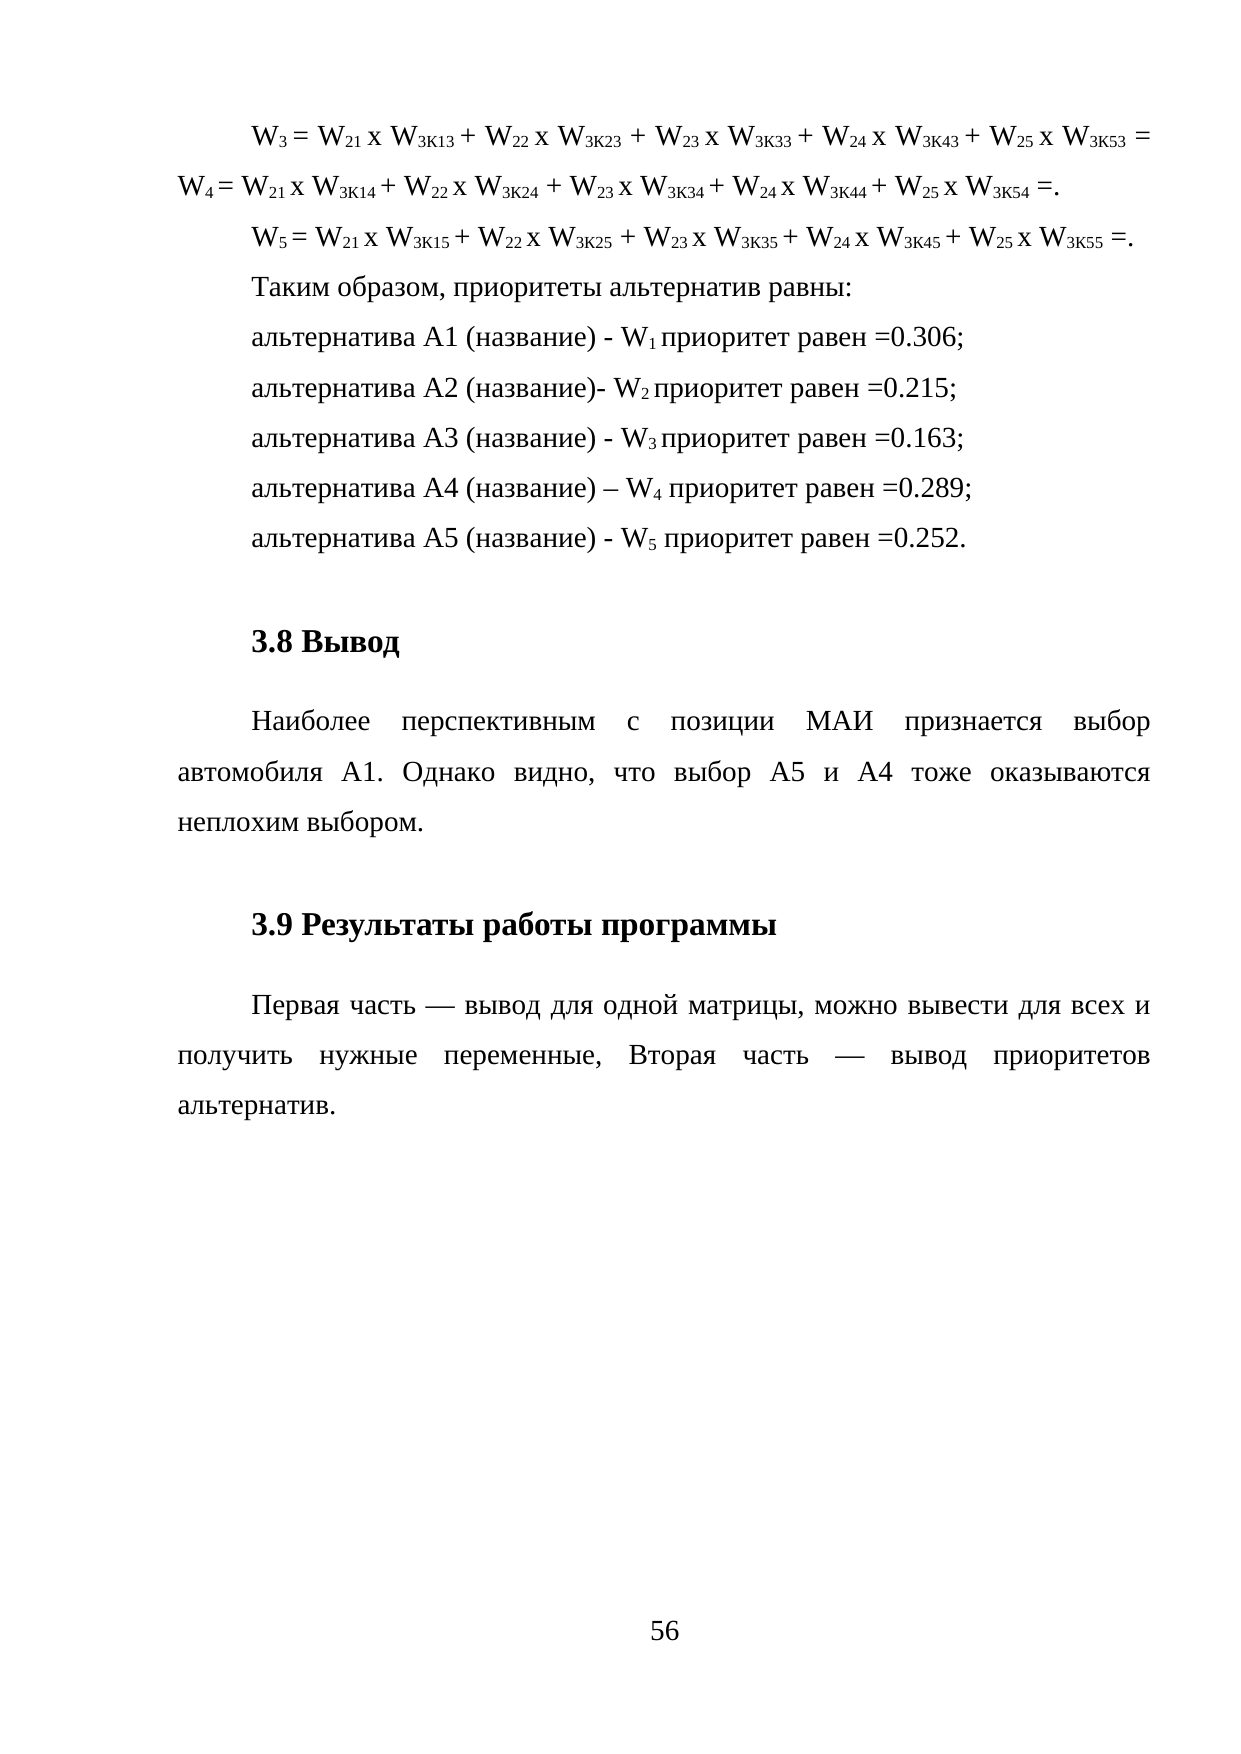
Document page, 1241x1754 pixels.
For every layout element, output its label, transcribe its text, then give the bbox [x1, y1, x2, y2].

subtitle 3.8 Вывод [177, 621, 1152, 659]
text Таким образом, приоритеты альтернатив равны: [177, 269, 1152, 303]
text Наиболее перспективным с позиции МАИ признается выбор автомобиля А1. Однако видно, что выбор А5 и А4 тоже оказываются неплохим выбором. [177, 703, 1152, 838]
text альтернатива А1 (название) - W1 приоритет равен =0.306; [177, 319, 1152, 353]
subtitle 3.9 Результаты работы программы [177, 904, 1152, 943]
text Первая часть — вывод для одной матрицы, можно вывести для всех и получить нужные переменные, Вторая часть — вывод приоритетов альтернатив. [177, 987, 1152, 1121]
text W3 = W21 х W3К13 + W22 х W3К23 + W23 х W3К33 + W24 х W3К43 + W25 х W3К53 = W4 = W21 х W3К14 + W22 х W3К24 + W23 х W3К34 + W24 х W3К44 + W25 х W3К54 =. [177, 118, 1152, 202]
text альтернатива А5 (название) - W5 приоритет равен =0.252. [177, 521, 1152, 554]
text W5 = W21 х W3К15 + W22 х W3К25 + W23 х W3К35 + W24 х W3К45 + W25 х W3К55 =. [177, 219, 1152, 252]
text альтернатива А2 (название)- W2 приоритет равен =0.215; [177, 370, 1152, 403]
text альтернатива А3 (название) - W3 приоритет равен =0.163; [177, 420, 1152, 453]
text альтернатива А4 (название) – W4 приоритет равен =0.289; [177, 470, 1152, 504]
